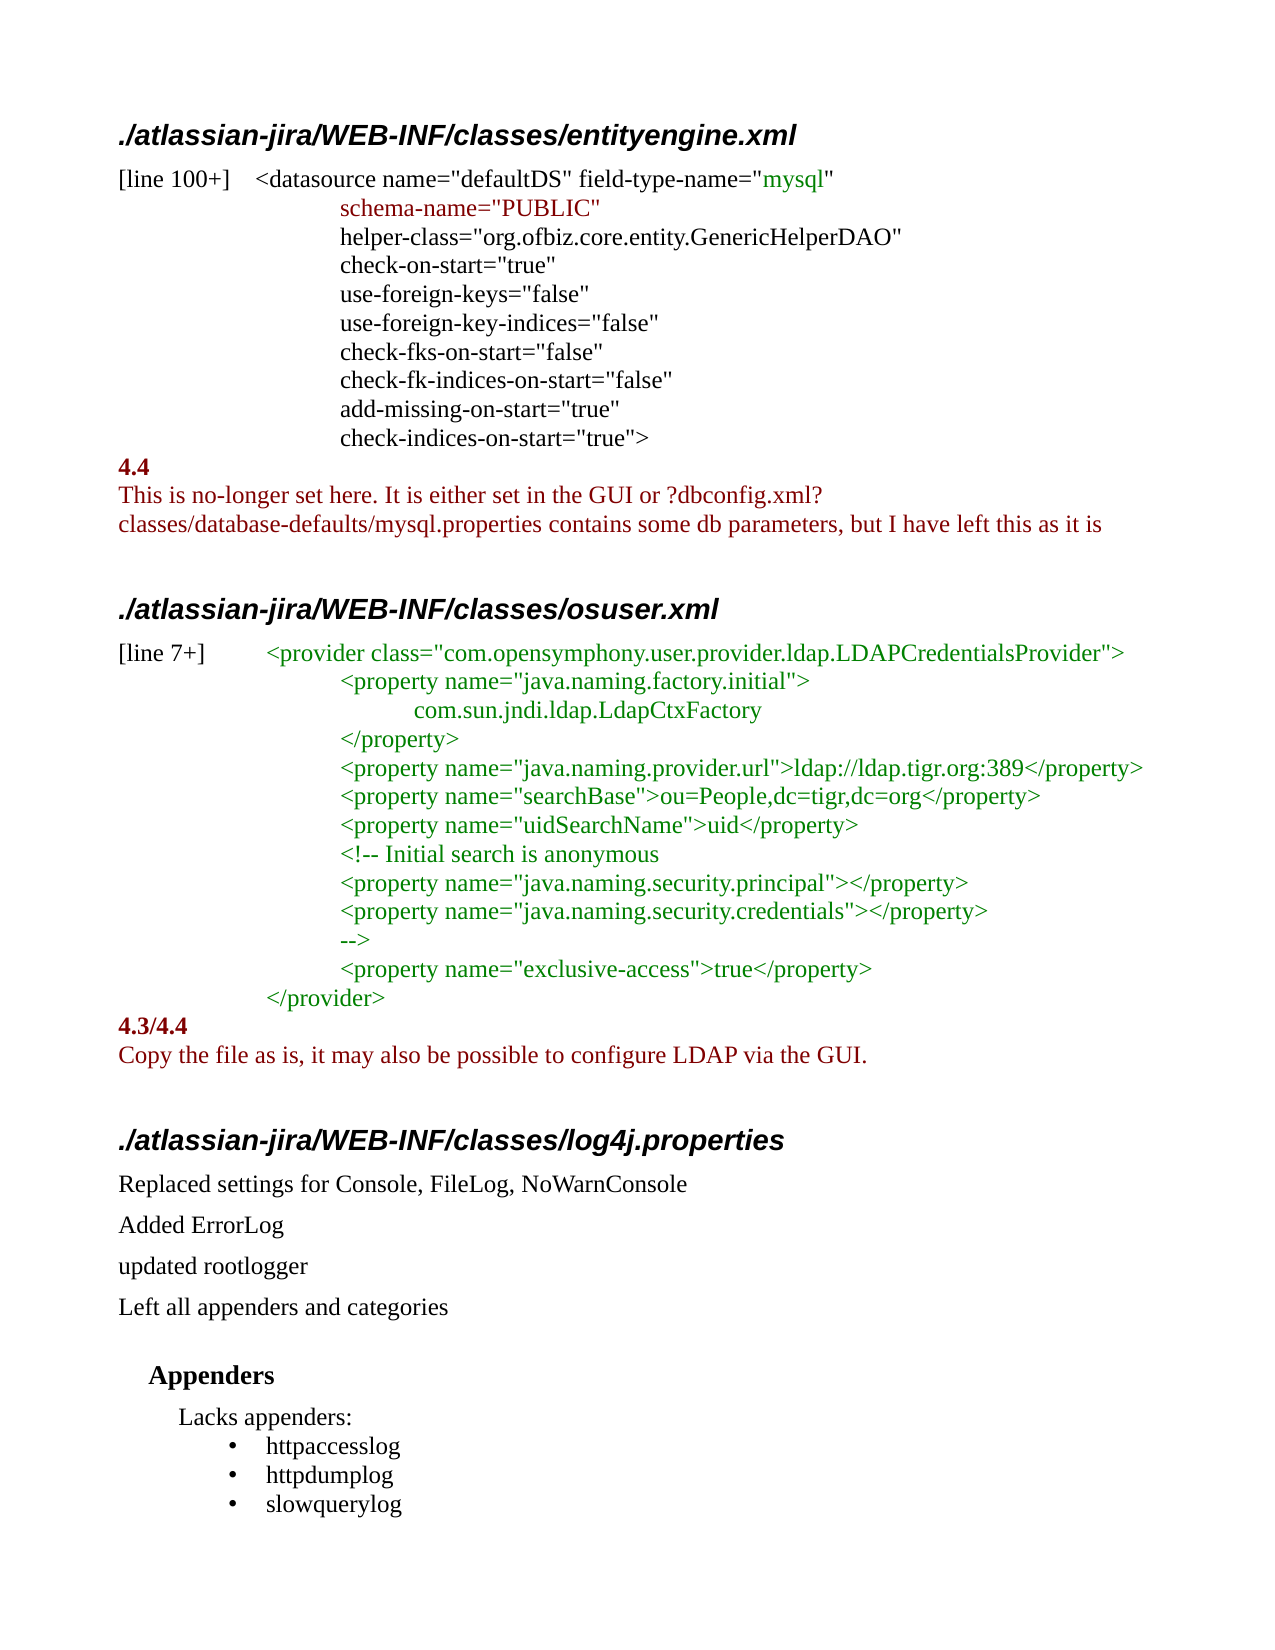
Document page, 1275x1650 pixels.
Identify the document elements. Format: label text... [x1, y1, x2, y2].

subtitle ./atlassian-jira/WEB-INF/classes/log4j.properties [118, 1123, 1157, 1156]
text 4.3/4.4 [118, 1011, 1157, 1040]
text use-foreign-key-indices="false" [340, 308, 1157, 337]
text This is no-longer set here. It is either set in the GUI or ?dbconfig.xml? [118, 480, 1157, 509]
text --> [340, 925, 1157, 954]
text check-fks-on-start="false" [340, 337, 1157, 365]
text Left all appenders and categories [118, 1292, 1157, 1321]
text Replaced settings for Console, FileLog, NoWarnConsole [118, 1169, 1157, 1197]
list slowquerylog [228, 1489, 1157, 1517]
text <property name="exclusive-access">true</property> [340, 954, 1157, 983]
text schema-name="PUBLIC" [340, 193, 1157, 222]
text <property name="java.naming.security.principal"></property> [340, 868, 1157, 896]
text com.sun.jndi.ldap.LdapCtxFactory [413, 695, 1157, 724]
text <!-- Initial search is anonymous [340, 839, 1157, 868]
text check-on-start="true" [340, 250, 1157, 279]
subtitle Appenders [148, 1359, 1157, 1390]
text <property name="java.naming.factory.initial"> [340, 666, 1157, 695]
subtitle ./atlassian-jira/WEB-INF/classes/osuser.xml [118, 592, 1157, 625]
text use-foreign-keys="false" [340, 279, 1157, 308]
text <property name="searchBase">ou=People,dc=tigr,dc=org</property> [340, 781, 1157, 810]
subtitle ./atlassian-jira/WEB-INF/classes/entityengine.xml [118, 118, 1157, 152]
text Copy the file as is, it may also be possible to configure LDAP via the GUI. [118, 1040, 1157, 1069]
text helper-class="org.ofbiz.core.entity.GenericHelperDAO" [340, 222, 1157, 250]
text <property name="uidSearchName">uid</property> [340, 810, 1157, 839]
text add-missing-on-start="true" [340, 394, 1157, 423]
text <property name="java.naming.security.credentials"></property> [340, 896, 1157, 925]
text updated rootlogger [118, 1251, 1157, 1280]
text 4.4 [118, 452, 1157, 480]
text </property> [340, 724, 1157, 753]
text [line 7+] <provider class="com.opensymphony.user.provider.ldap.LDAPCredentialsProvider"> [118, 638, 1157, 666]
text check-fk-indices-on-start="false" [340, 365, 1157, 394]
text [line 100+] <datasource name="defaultDS" field-type-name="mysql" [118, 164, 1157, 193]
text </provider> [266, 983, 1157, 1011]
text classes/database-defaults/mysql.properties contains some db parameters, but I have left this as it is [118, 509, 1157, 538]
text Added ErrorLog [118, 1210, 1157, 1239]
list httpdumplog [228, 1460, 1157, 1489]
text <property name="java.naming.provider.url">ldap://ldap.tigr.org:389</property> [340, 753, 1157, 781]
text check-indices-on-start="true"> [340, 423, 1157, 452]
list httpaccesslog [228, 1431, 1157, 1460]
text Lacks appenders: [178, 1402, 1157, 1431]
